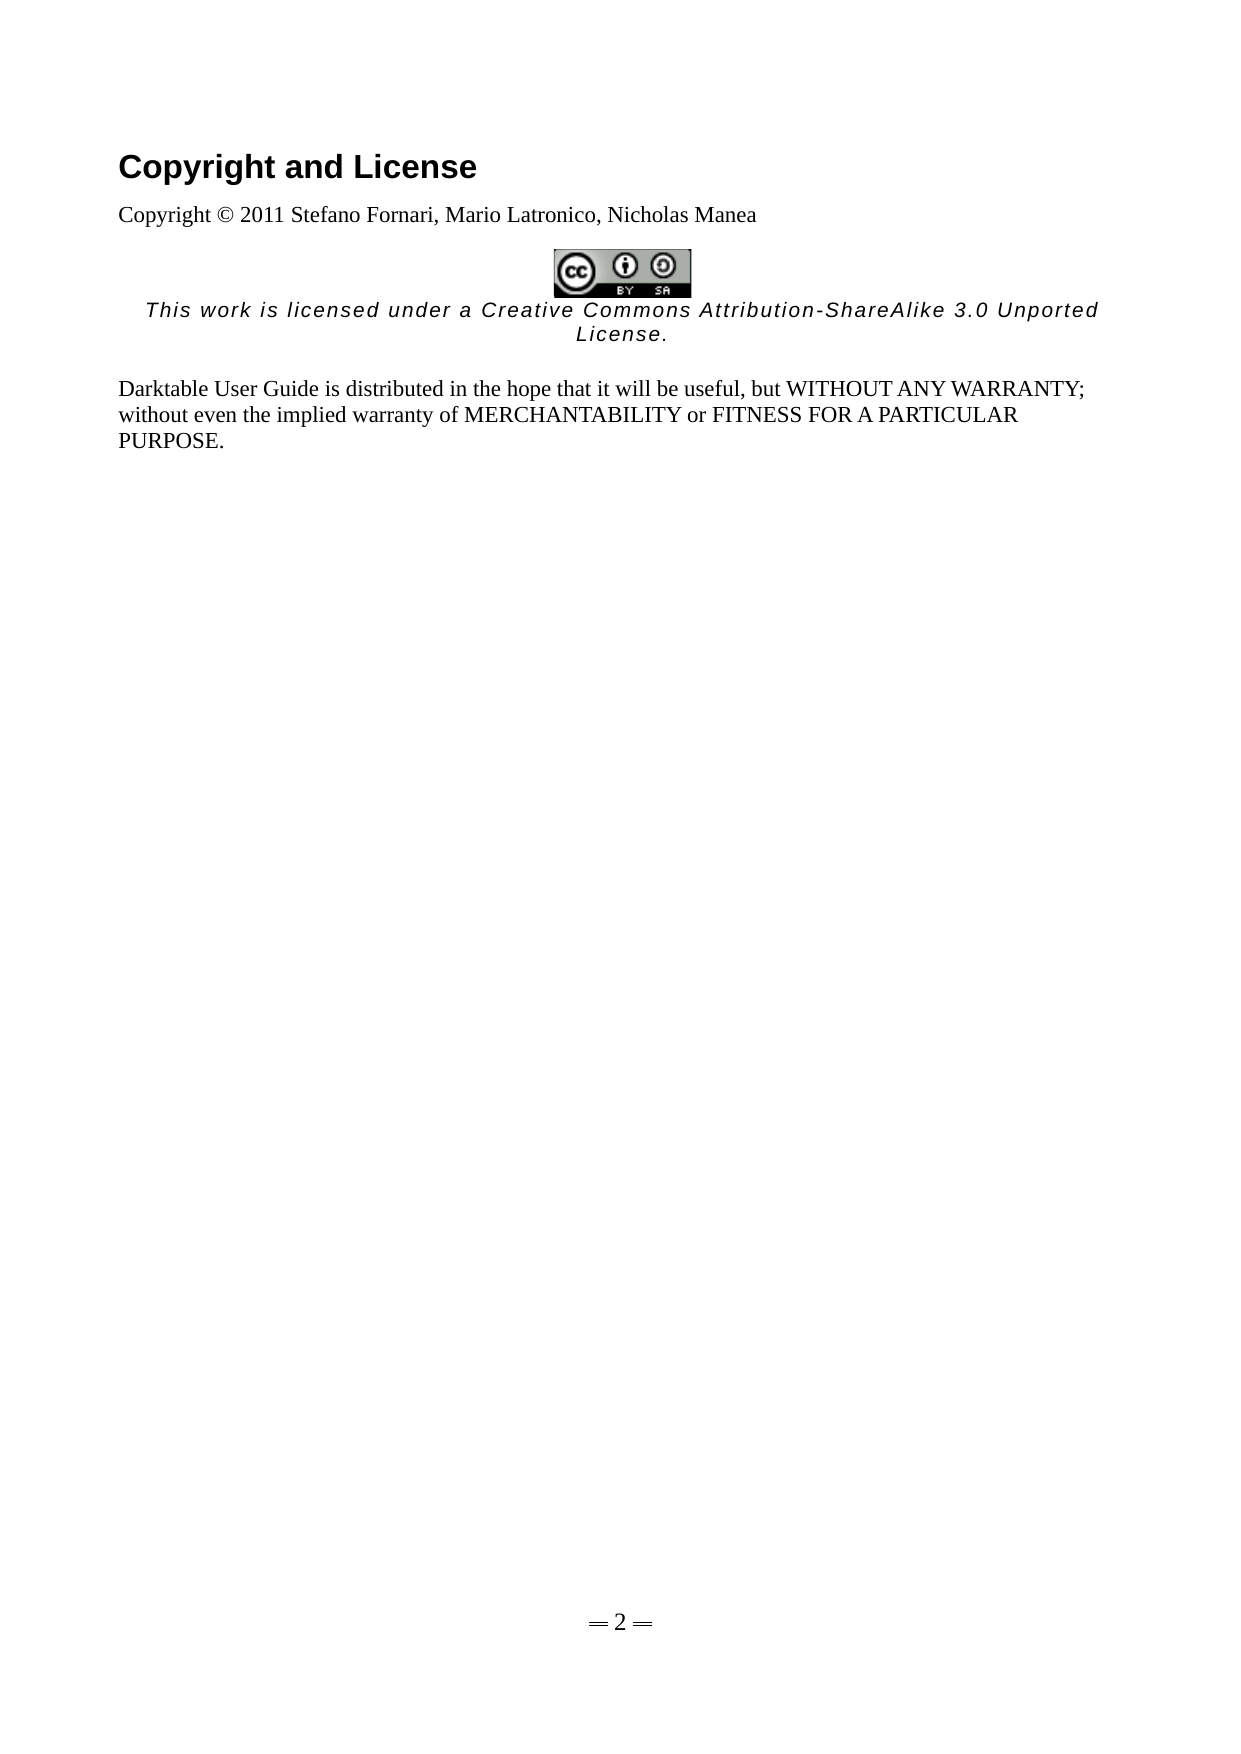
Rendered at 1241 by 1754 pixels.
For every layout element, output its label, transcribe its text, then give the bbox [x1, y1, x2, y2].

text Darktable User Guide is distributed in the hope that it will be useful, but WITHOUT ANY WARRANTY; without even the implied warranty of MERCHANTABILITY or FITNESS FOR A PARTICULAR PURPOSE. [118, 237, 1125, 454]
subtitle Copyright and License [118, 148, 1122, 186]
text This work is licensed under a Creative Commons Attribution-ShareAlike 3.0 Unported License. [120, 249, 1125, 345]
text Copyright © 2011 Stefano Fornari, Mario Latronico, Nicholas Manea [118, 201, 1122, 227]
picture [553, 249, 692, 298]
